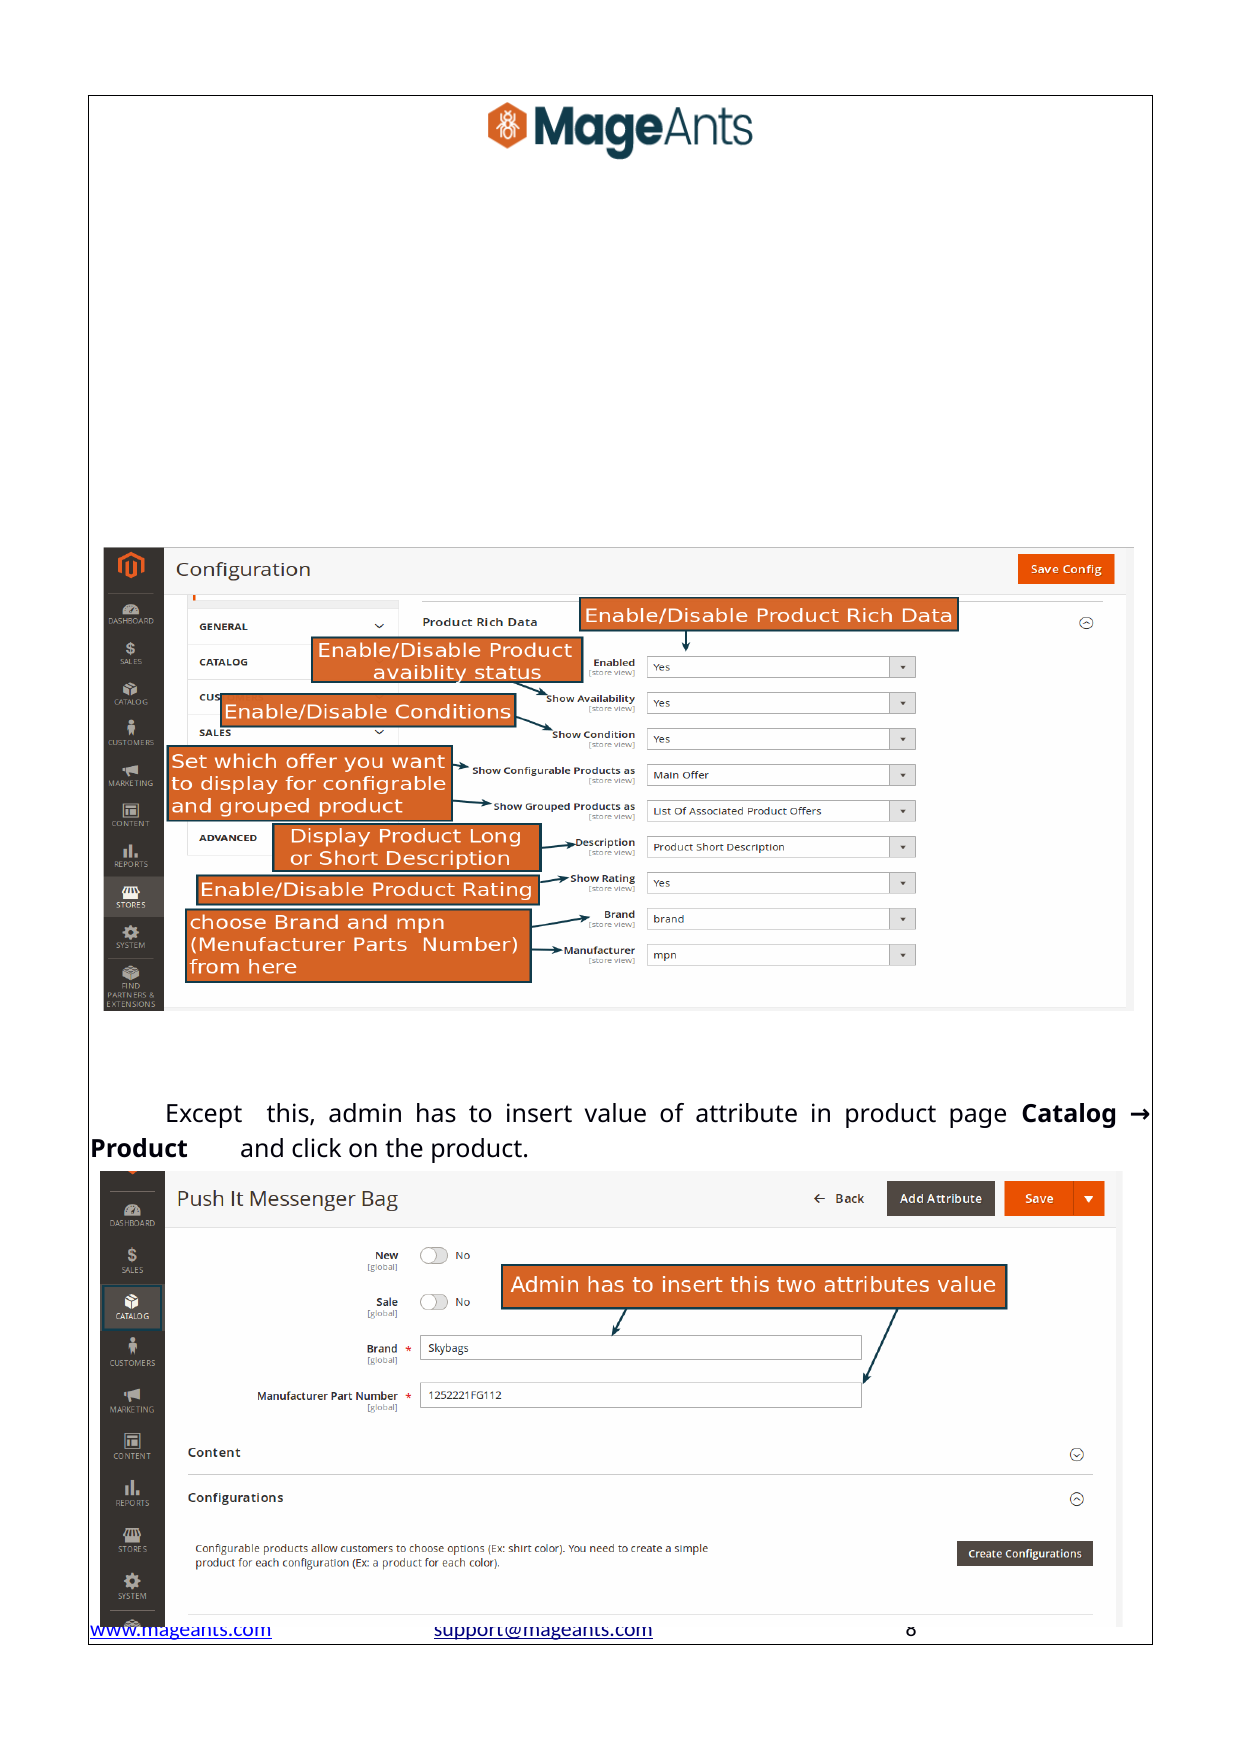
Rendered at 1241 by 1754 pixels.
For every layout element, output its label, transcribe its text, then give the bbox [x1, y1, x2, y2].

picture [98, 1171, 1123, 1627]
picture [103, 546, 1137, 1011]
text Except this, admin has to insert value of attribute in product page Catalog → Product and click on the product. [90, 1096, 1150, 1164]
picture [482, 100, 758, 162]
